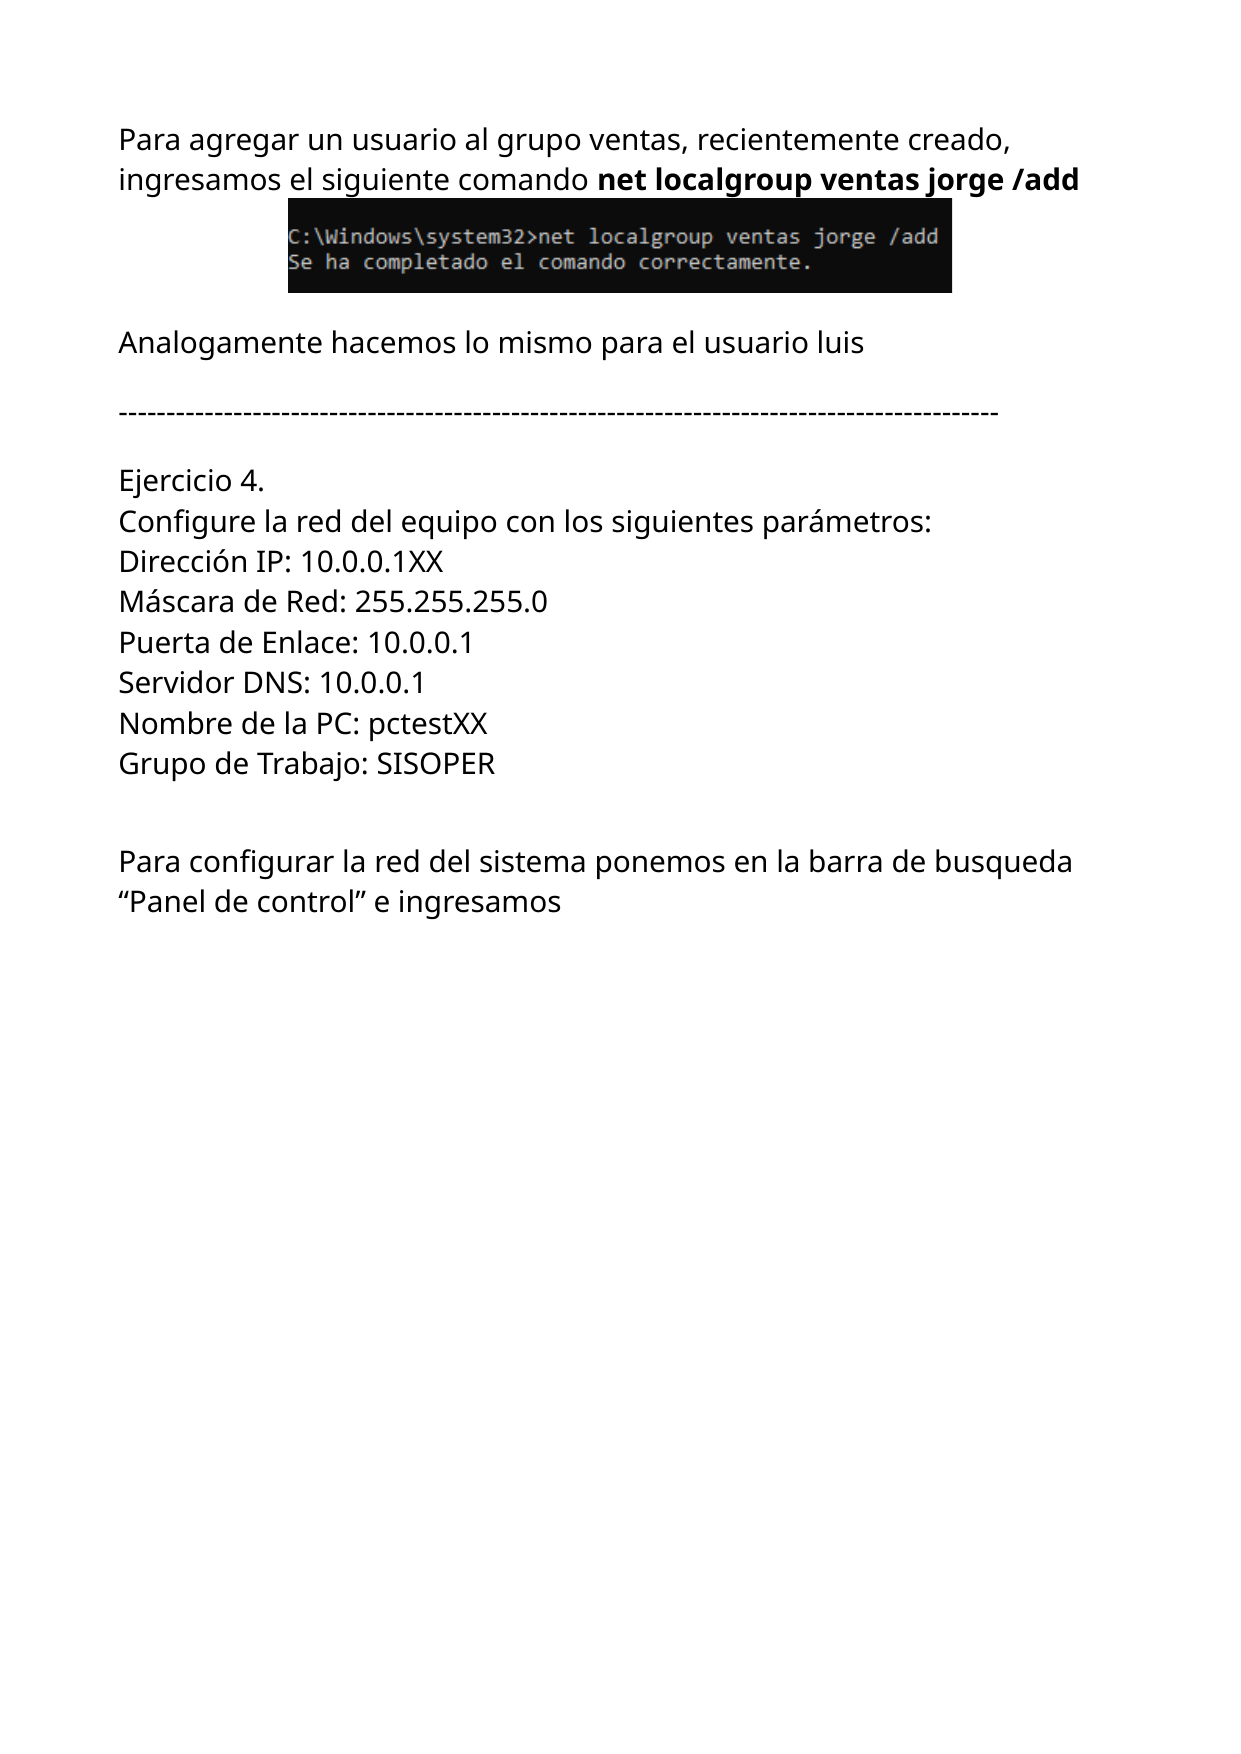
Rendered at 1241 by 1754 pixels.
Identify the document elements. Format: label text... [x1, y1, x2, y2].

text Analogamente hacemos lo mismo para el usuario luis [118, 321, 1122, 362]
text -------------------------------------------------------------------------------------------- [118, 391, 1122, 431]
text Para configurar la red del sistema ponemos en la barra de busqueda “Panel de control” e ingresamos [118, 841, 1122, 921]
text Para agregar un usuario al grupo ventas, recientemente creado, ingresamos el siguiente comando net localgroup ventas jorge /add [118, 118, 1122, 199]
text Ejercicio 4. Configure la red del equipo con los siguientes parámetros: Dirección IP: 10.0.0.1XX Máscara de Red: 255.255.255.0 Puerta de Enlace: 10.0.0.1 Servidor DNS: 10.0.0.1 Nombre de la PC: pctestXX Grupo de Trabajo: SISOPER [118, 460, 1122, 783]
picture [288, 198, 953, 293]
